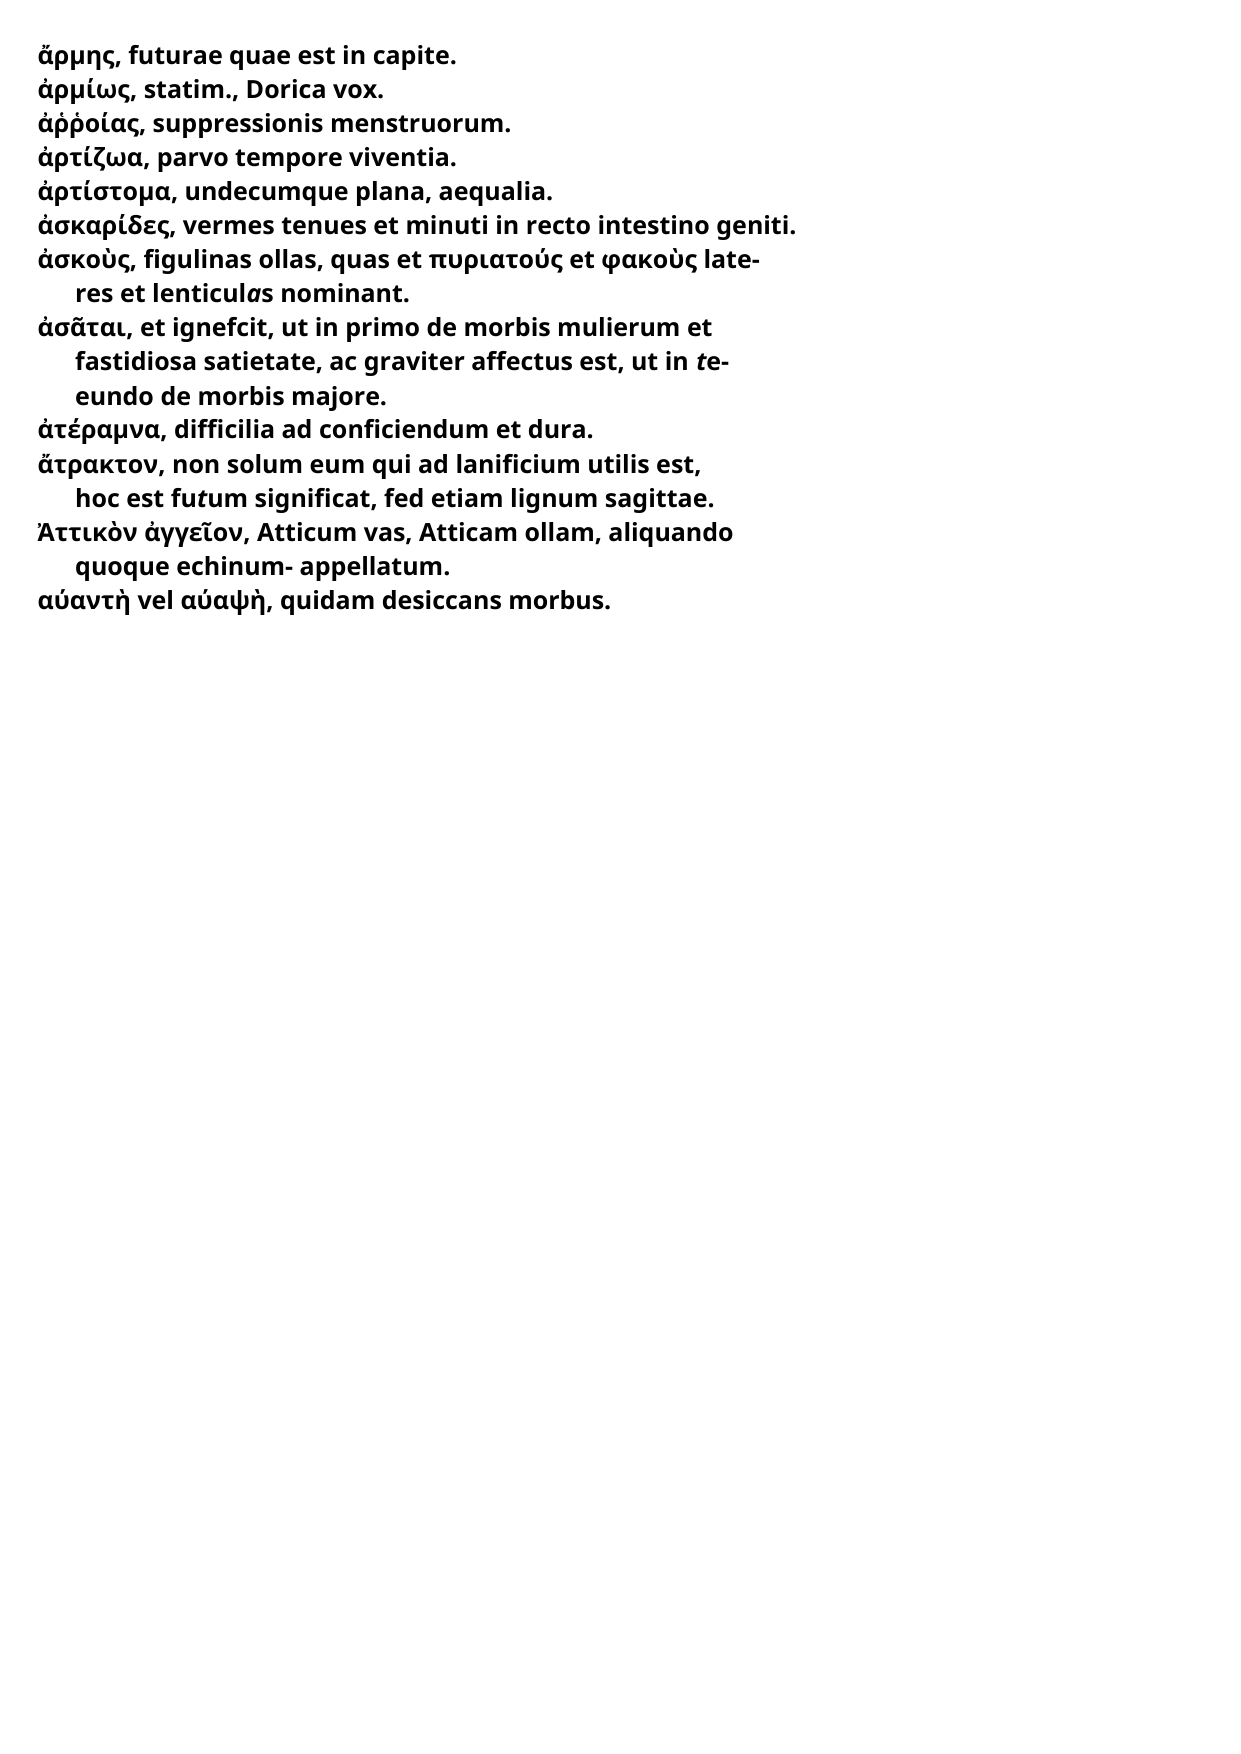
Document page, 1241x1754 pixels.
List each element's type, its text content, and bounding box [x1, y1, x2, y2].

text ἀρμίως, statim., Dorica vox. [37, 72, 1203, 106]
text ἀσκαρίδες, vermes tenues et minuti in recto intestino geniti. [37, 208, 1203, 242]
text ἀσᾶται, et ignefcit, ut in primo de morbis mulierum et fastidiosa satietate, ac graviter affectus est, ut in te- eundo de morbis majore. [37, 310, 1203, 412]
text ἄρμης, futurae quae est in capite. [37, 37, 1203, 72]
text Ἀττικὸν ἀγγεῖον, Atticum vas, Atticam ollam, aliquando quoque echinum- appellatum. [37, 514, 1203, 582]
text αύαντὴ vel αύαψὴ, quidam desiccans morbus. [37, 582, 1203, 617]
text ἀσκοὺς, figulinas ollas, quas et πυριατούς et φακοὺς late- res et lenticulas nominant. [37, 242, 1203, 310]
text ἀρτίστομα, undecumque plana, aequalia. [37, 174, 1203, 208]
text ἀτέραμνα, difficilia ad conficiendum et dura. [37, 412, 1203, 446]
text ἄτρακτον, non solum eum qui ad lanificium utilis est, hoc est futum significat, fed etiam lignum sagittae. [37, 446, 1203, 514]
text ἀῥῥοίας, suppressionis menstruorum. [37, 106, 1203, 140]
text ἀρτίζωα, parvo tempore viventia. [37, 140, 1203, 174]
